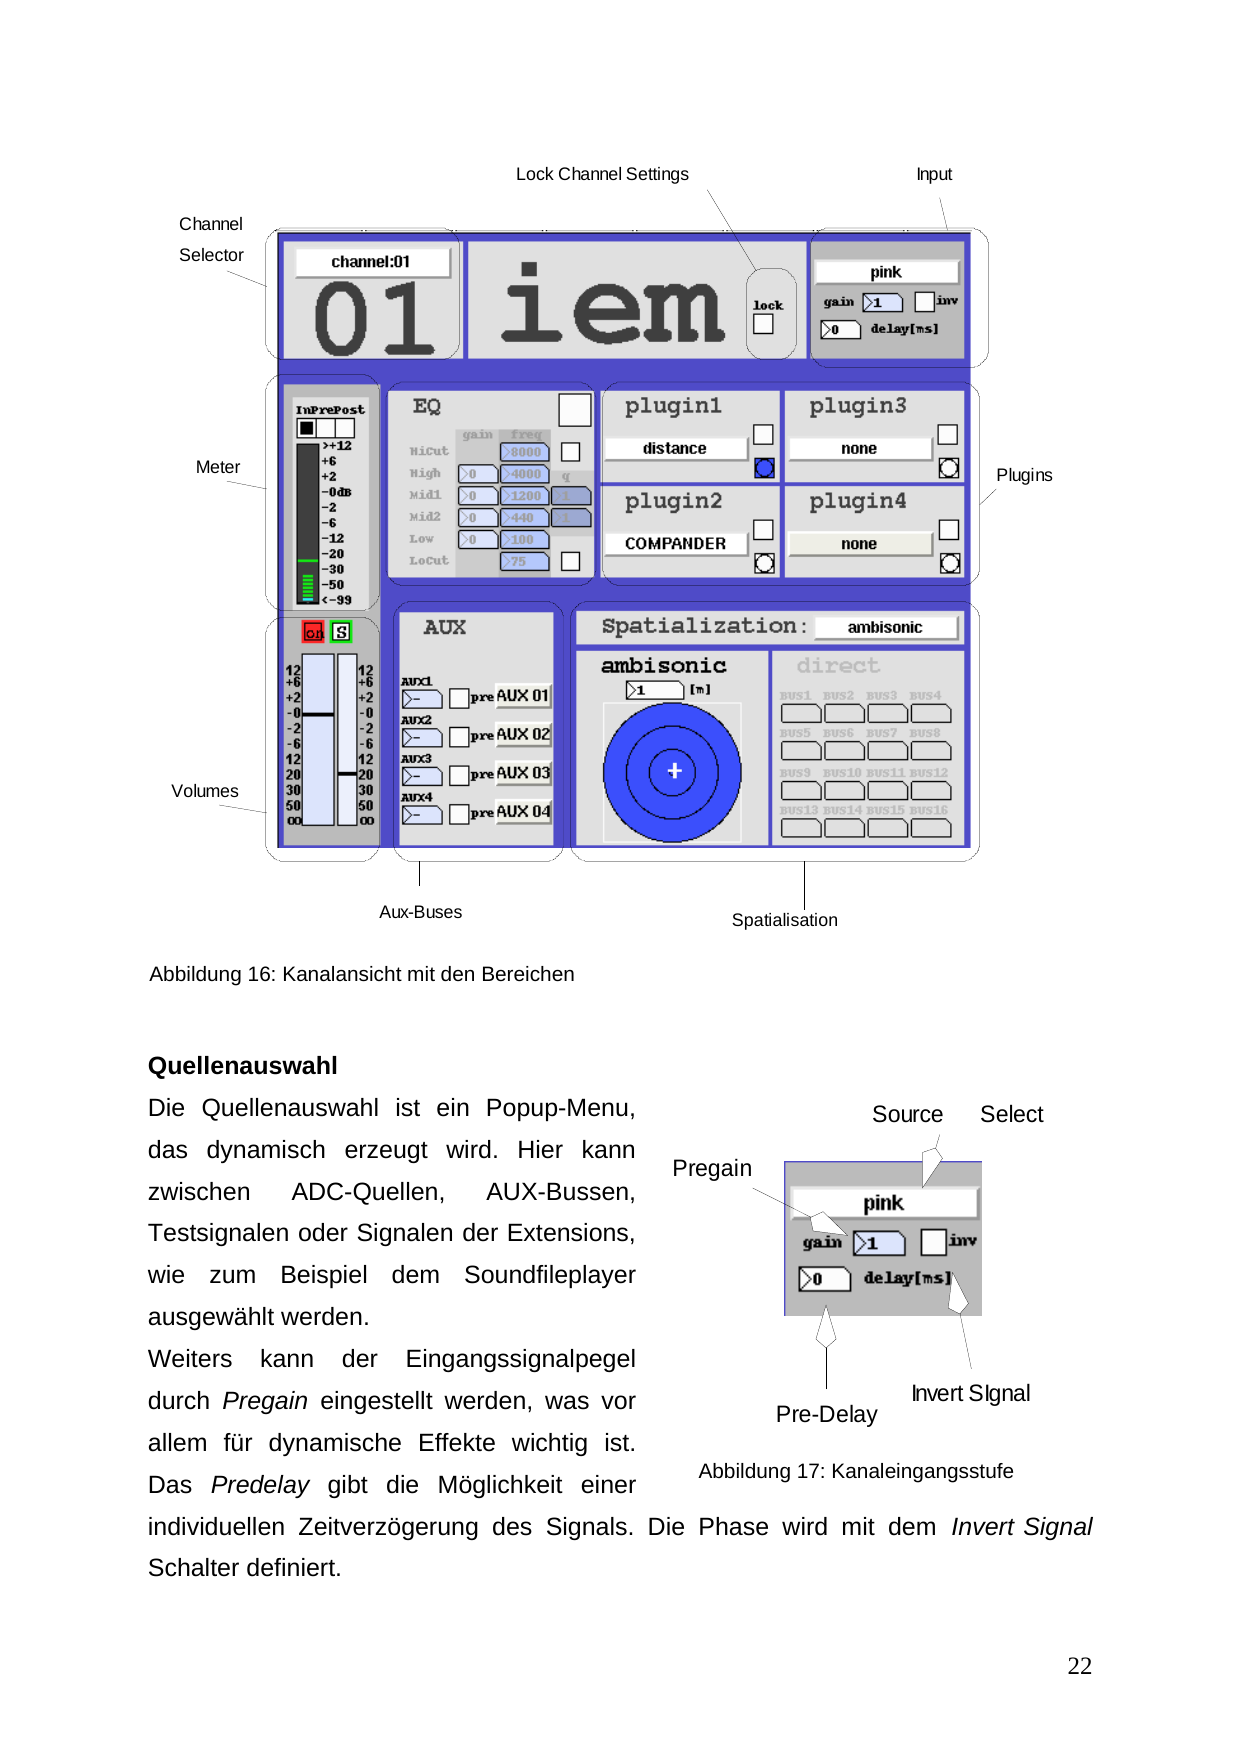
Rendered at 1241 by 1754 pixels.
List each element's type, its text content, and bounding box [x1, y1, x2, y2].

text Weiters kann der Eingangssignalpegel durch Pregain eingestellt werden, was vor allem für dynamische Effekte wichtig ist. Das Predelay gibt die Möglichkeit einer individuellen Zeitverzögerung des Signals. Die Phase wird mit dem Invert Signal Schalter definiert. [148, 1345, 1092, 1582]
text Abbildung 16: Kanalansicht mit den Bereichen [149, 963, 1091, 986]
list Abbildung 17: Kanaleingangsstufe [638, 1460, 1074, 1483]
text Die Quellenauswahl ist ein Popup-Menu, das dynamisch erzeugt wird. Hier kann zwischen ADC-Quellen, AUX-Bussen, Testsignalen oder Signalen der Extensions, wie zum Beispiel dem Soundfileplayer ausgewählt werden. [148, 1094, 637, 1331]
subtitle Quellenauswahl [148, 1052, 1092, 1080]
